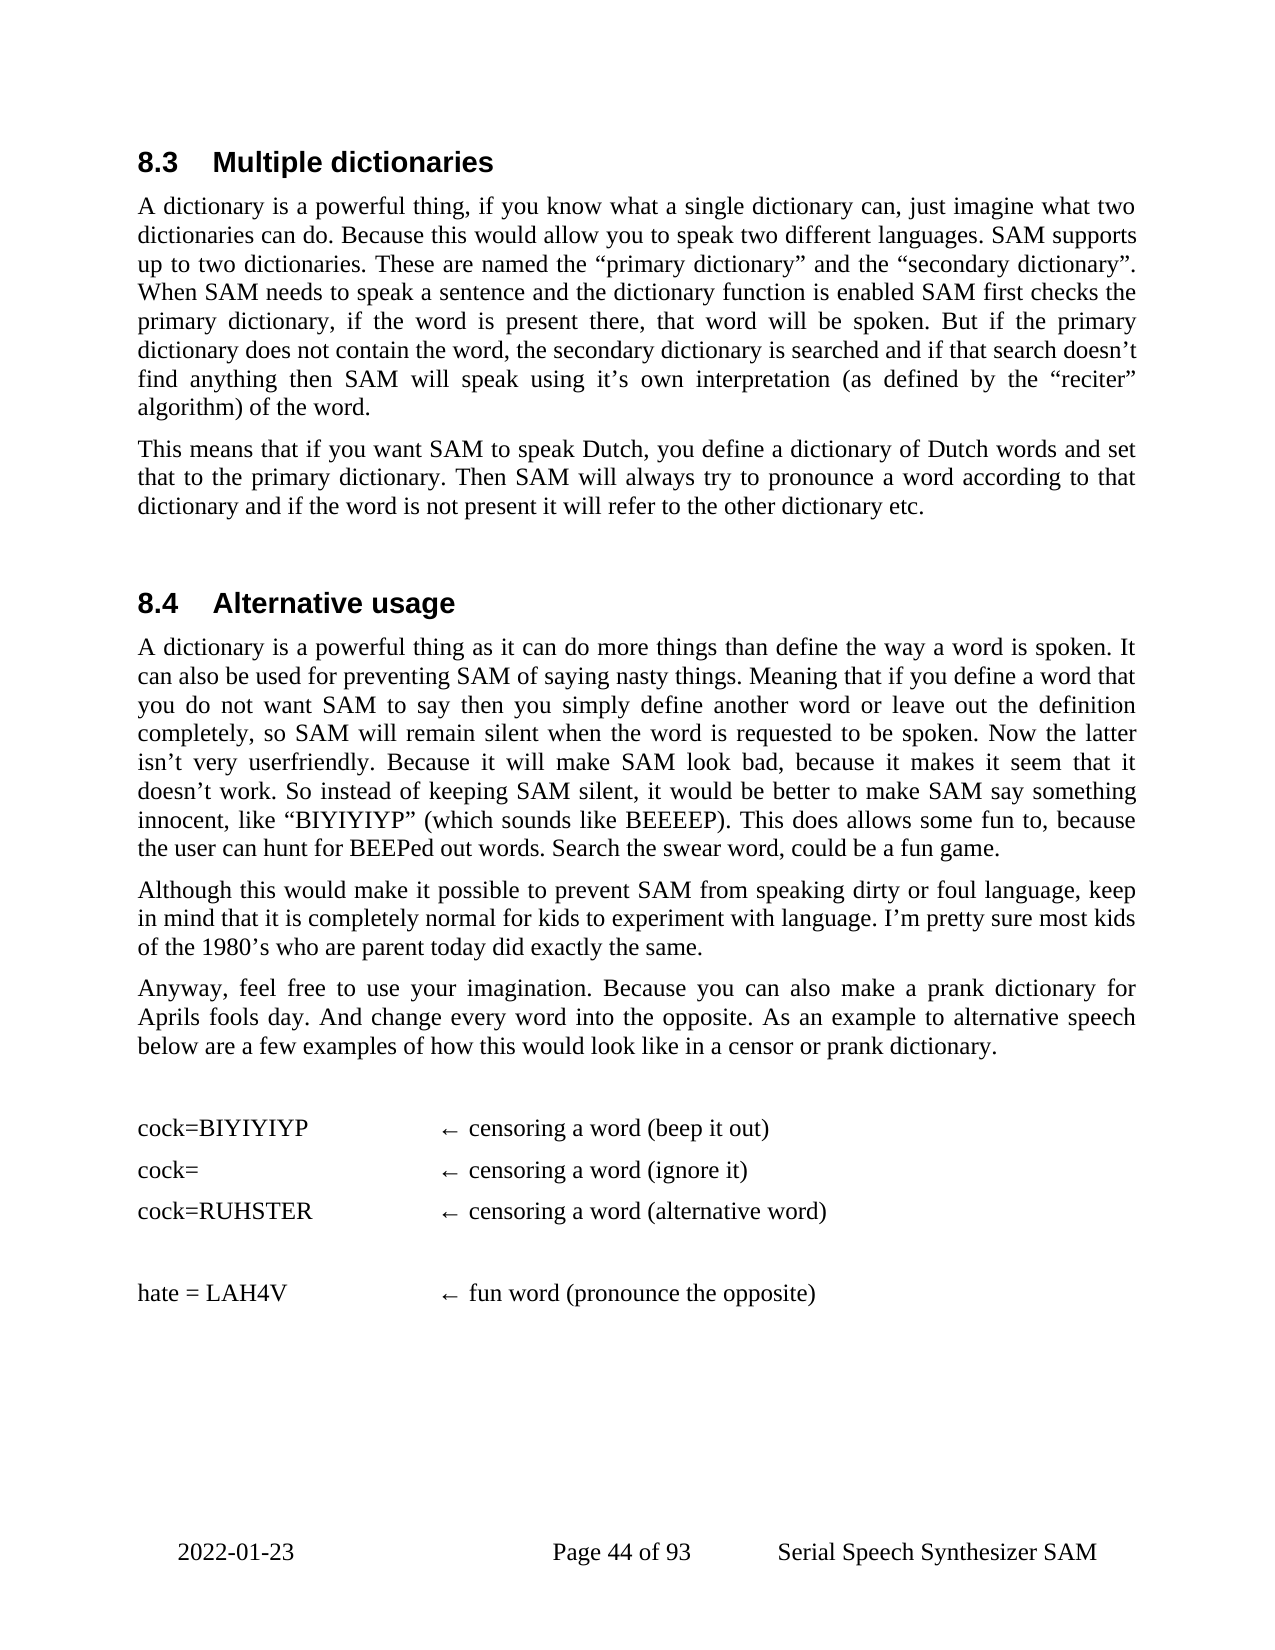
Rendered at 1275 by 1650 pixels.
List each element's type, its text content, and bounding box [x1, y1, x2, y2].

text cock=BIYIYIYP ← censoring a word (beep it out) [137, 1113, 1184, 1142]
text Although this would make it possible to prevent SAM from speaking dirty or foul language, keep in mind that it is completely normal for kids to experiment with language. I’m pretty sure most kids of the 1980’s who are parent today did exactly the same. [137, 875, 1138, 961]
text This means that if you want SAM to speak Dutch, you define a dictionary of Dutch words and set that to the primary dictionary. Then SAM will always try to pronounce a word according to that dictionary and if the word is not present it will refer to the other dictionary etc. [137, 434, 1138, 520]
text A dictionary is a powerful thing as it can do more things than define the way a word is spoken. It can also be used for preventing SAM of saying nasty things. Meaning that if you define a word that you do not want SAM to say then you simply define another word or leave out the definition completely, so SAM will remain silent when the word is requested to be spoken. Now the latter isn’t very userfriendly. Because it will make SAM look bad, because it makes it seem that it doesn’t work. So instead of keeping SAM silent, it would be better to make SAM say something innocent, like “BIYIYIYP” (which sounds like BEEEEP). This does allows some fun to, because the user can hunt for BEEPed out words. Search the swear word, could be a fun game. [137, 632, 1138, 862]
text cock= ← censoring a word (ignore it) [137, 1155, 1184, 1183]
text cock=RUHSTER ← censoring a word (alternative word) [137, 1196, 1184, 1225]
text hate = LAH4V ← fun word (pronounce the opposite) [137, 1278, 1184, 1307]
subtitle Alternative usage [137, 586, 1138, 620]
text Anyway, feel free to use your imagination. Because you can also make a prank dictionary for Aprils fools day. And change every word into the opposite. As an example to alternative speech below are a few examples of how this would look like in a censor or prank dictionary. [137, 973, 1138, 1060]
text A dictionary is a powerful thing, if you know what a single dictionary can, just imagine what two dictionaries can do. Because this would allow you to speak two different languages. SAM supports up to two dictionaries. These are named the “primary dictionary” and the “secondary dictionary”. When SAM needs to speak a sentence and the dictionary function is enabled SAM first checks the primary dictionary, if the word is present there, that word will be spoken. But if the primary dictionary does not contain the word, the secondary dictionary is searched and if that search doesn’t find anything then SAM will speak using it’s own interpretation (as defined by the “reciter” algorithm) of the word. [137, 191, 1138, 421]
subtitle Multiple dictionaries [137, 145, 1138, 179]
